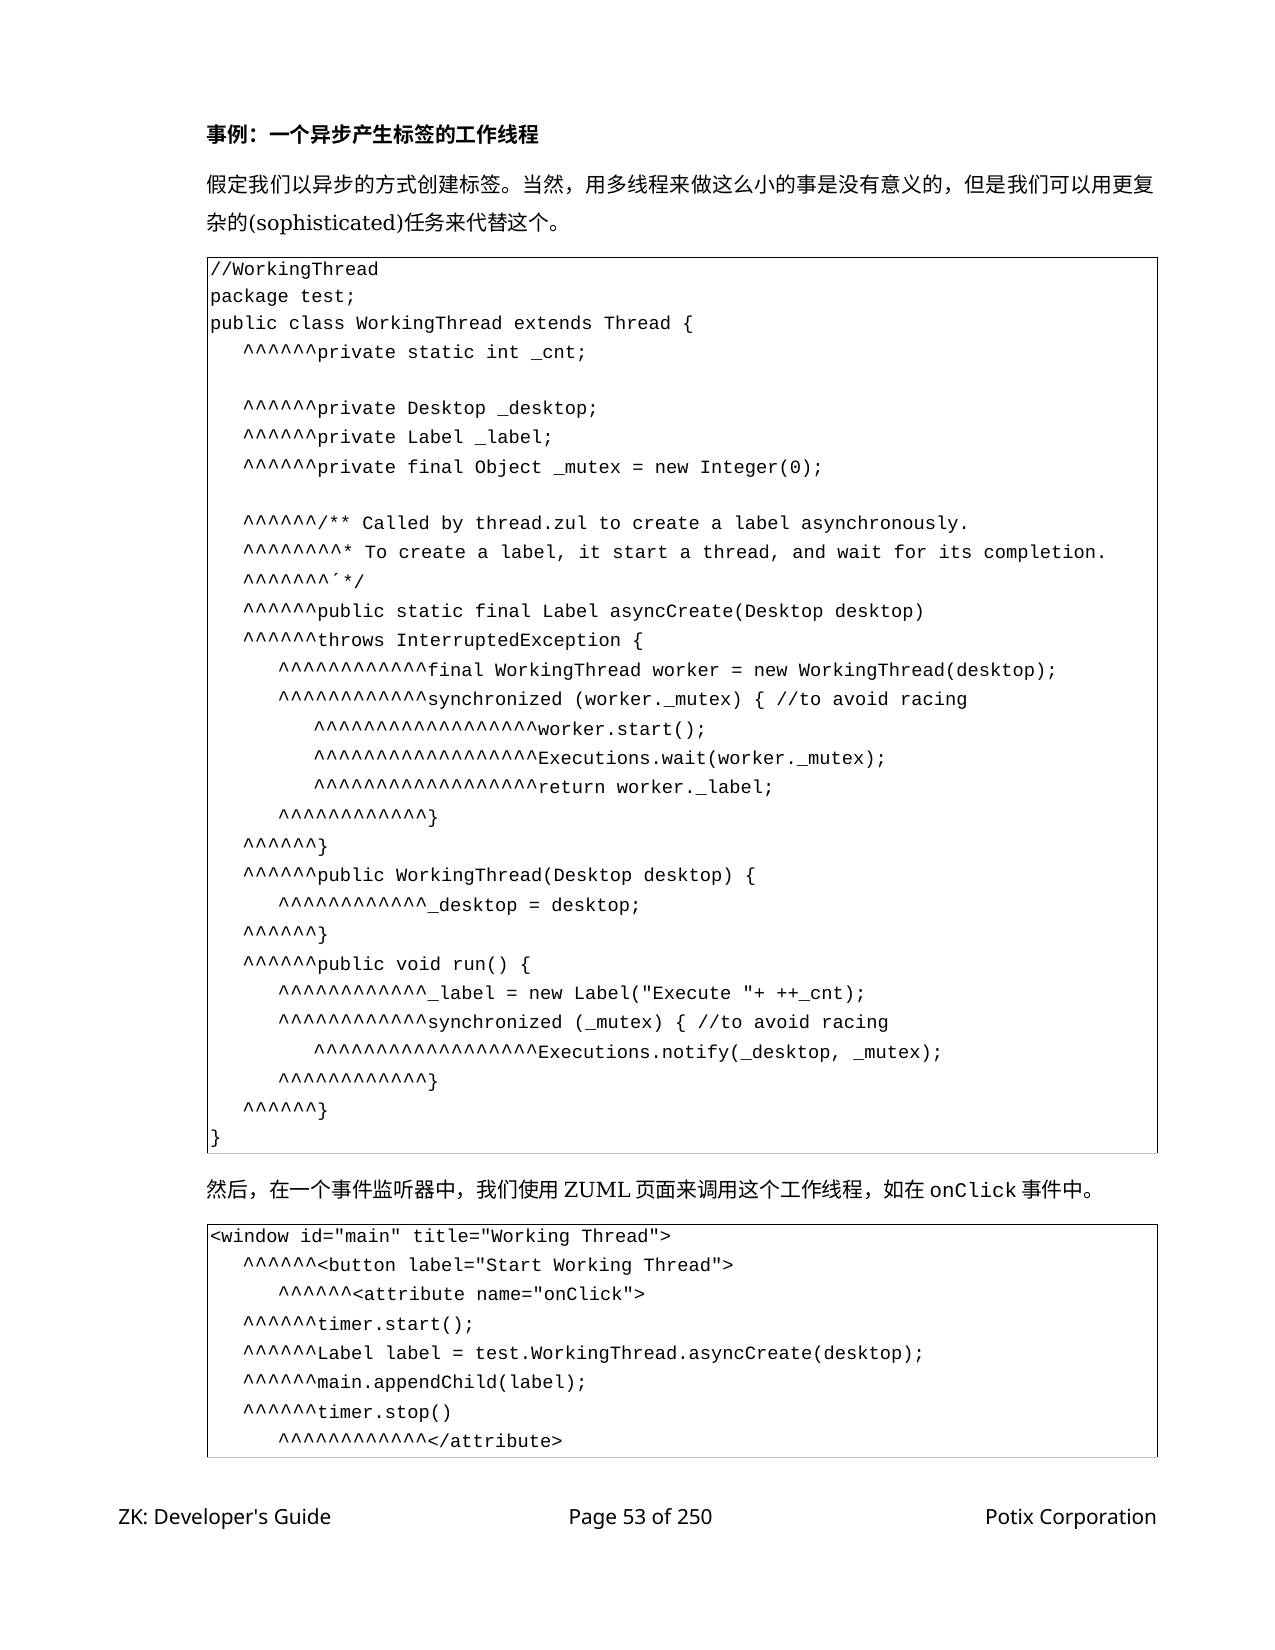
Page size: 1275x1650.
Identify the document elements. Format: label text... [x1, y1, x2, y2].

text //WorkingThread [208, 258, 1157, 281]
subtitle 事例：一个异步产生标签的工作线程 [207, 118, 1157, 148]
text public class WorkingThread extends Thread { ^^^^^^private static int _cnt; ^^^^^^private Desktop _desktop; ^^^^^^private Label _label; ^^^^^^private final Object _mutex = new Integer(0); ^^^^^^/** Called by thread.zul to create a label asynchronously. ^^^^^^^^* To create a label, it start a thread, and wait for its completion. ^^^^^^^ˊ*/ ^^^^^^public static final Label asyncCreate(Desktop desktop) ^^^^^^throws InterruptedException { ^^^^^^^^^^^^final WorkingThread worker = new WorkingThread(desktop); ^^^^^^^^^^^^synchronized (worker._mutex) { //to avoid racing ^^^^^^^^^^^^^^^^^^worker.start(); ^^^^^^^^^^^^^^^^^^Executions.wait(worker._mutex); ^^^^^^^^^^^^^^^^^^return worker._label; ^^^^^^^^^^^^} ^^^^^^} ^^^^^^public WorkingThread(Desktop desktop) { ^^^^^^^^^^^^_desktop = desktop; ^^^^^^} ^^^^^^public void run() { ^^^^^^^^^^^^_label = new Label("Execute "+ ++_cnt); ^^^^^^^^^^^^synchronized (_mutex) { //to avoid racing ^^^^^^^^^^^^^^^^^^Executions.notify(_desktop, _mutex); ^^^^^^^^^^^^} ^^^^^^} } [208, 311, 1157, 1153]
text <window id="main" title="Working Thread"> ^^^^^^<button label="Start Working Thread"> ^^^^^^<attribute name="onClick"> ^^^^^^timer.start(); ^^^^^^Label label = test.WorkingThread.asyncCreate(desktop); ^^^^^^main.appendChild(label); ^^^^^^timer.stop() ^^^^^^^^^^^^</attribute> [208, 1225, 1157, 1457]
text 然后，在一个事件监听器中，我们使用ZUML页面来调用这个工作线程，如在onClick事件中。 [207, 1173, 1157, 1203]
text package test; [208, 284, 1157, 308]
text 假定我们以异步的方式创建标签。当然，用多线程来做这么小的事是没有意义的，但是我们可以用更复杂的(sophisticated)任务来代替这个。 [207, 169, 1157, 236]
